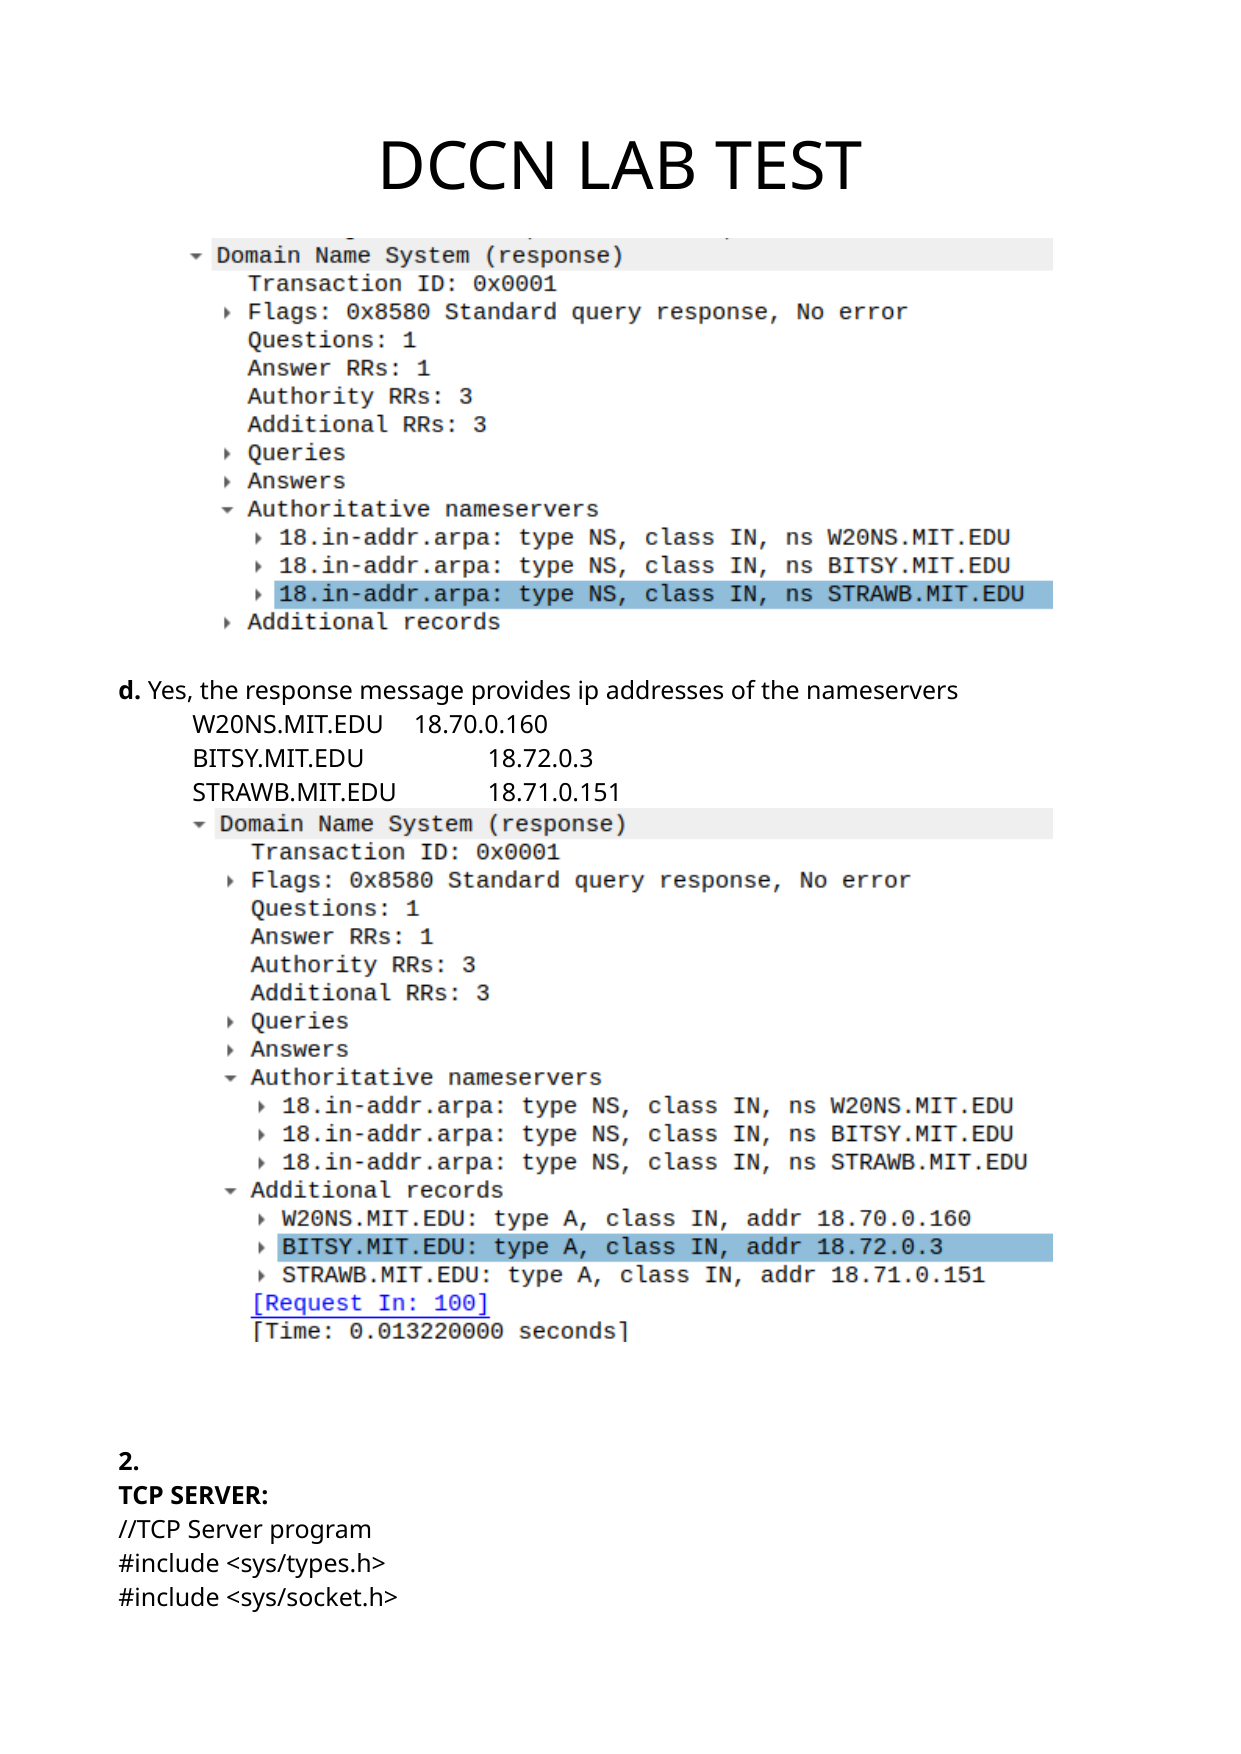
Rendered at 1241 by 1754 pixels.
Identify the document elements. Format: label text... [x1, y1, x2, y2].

text #include <sys/types.h> [118, 1546, 1122, 1580]
text W20NS.MIT.EDU 18.70.0.160 [118, 707, 1122, 741]
text d. Yes, the response message provides ip addresses of the nameservers [118, 672, 1122, 707]
text BITSY.MIT.EDU 18.72.0.3 [118, 741, 1122, 775]
text TCP SERVER: [118, 1478, 1122, 1512]
picture [187, 238, 1053, 639]
text STRAWB.MIT.EDU 18.71.0.151 [118, 775, 1122, 809]
text #include <sys/socket.h> [118, 1580, 1122, 1614]
text 2. [118, 1444, 1122, 1478]
picture [187, 808, 1053, 1342]
text //TCP Server program [118, 1512, 1122, 1546]
